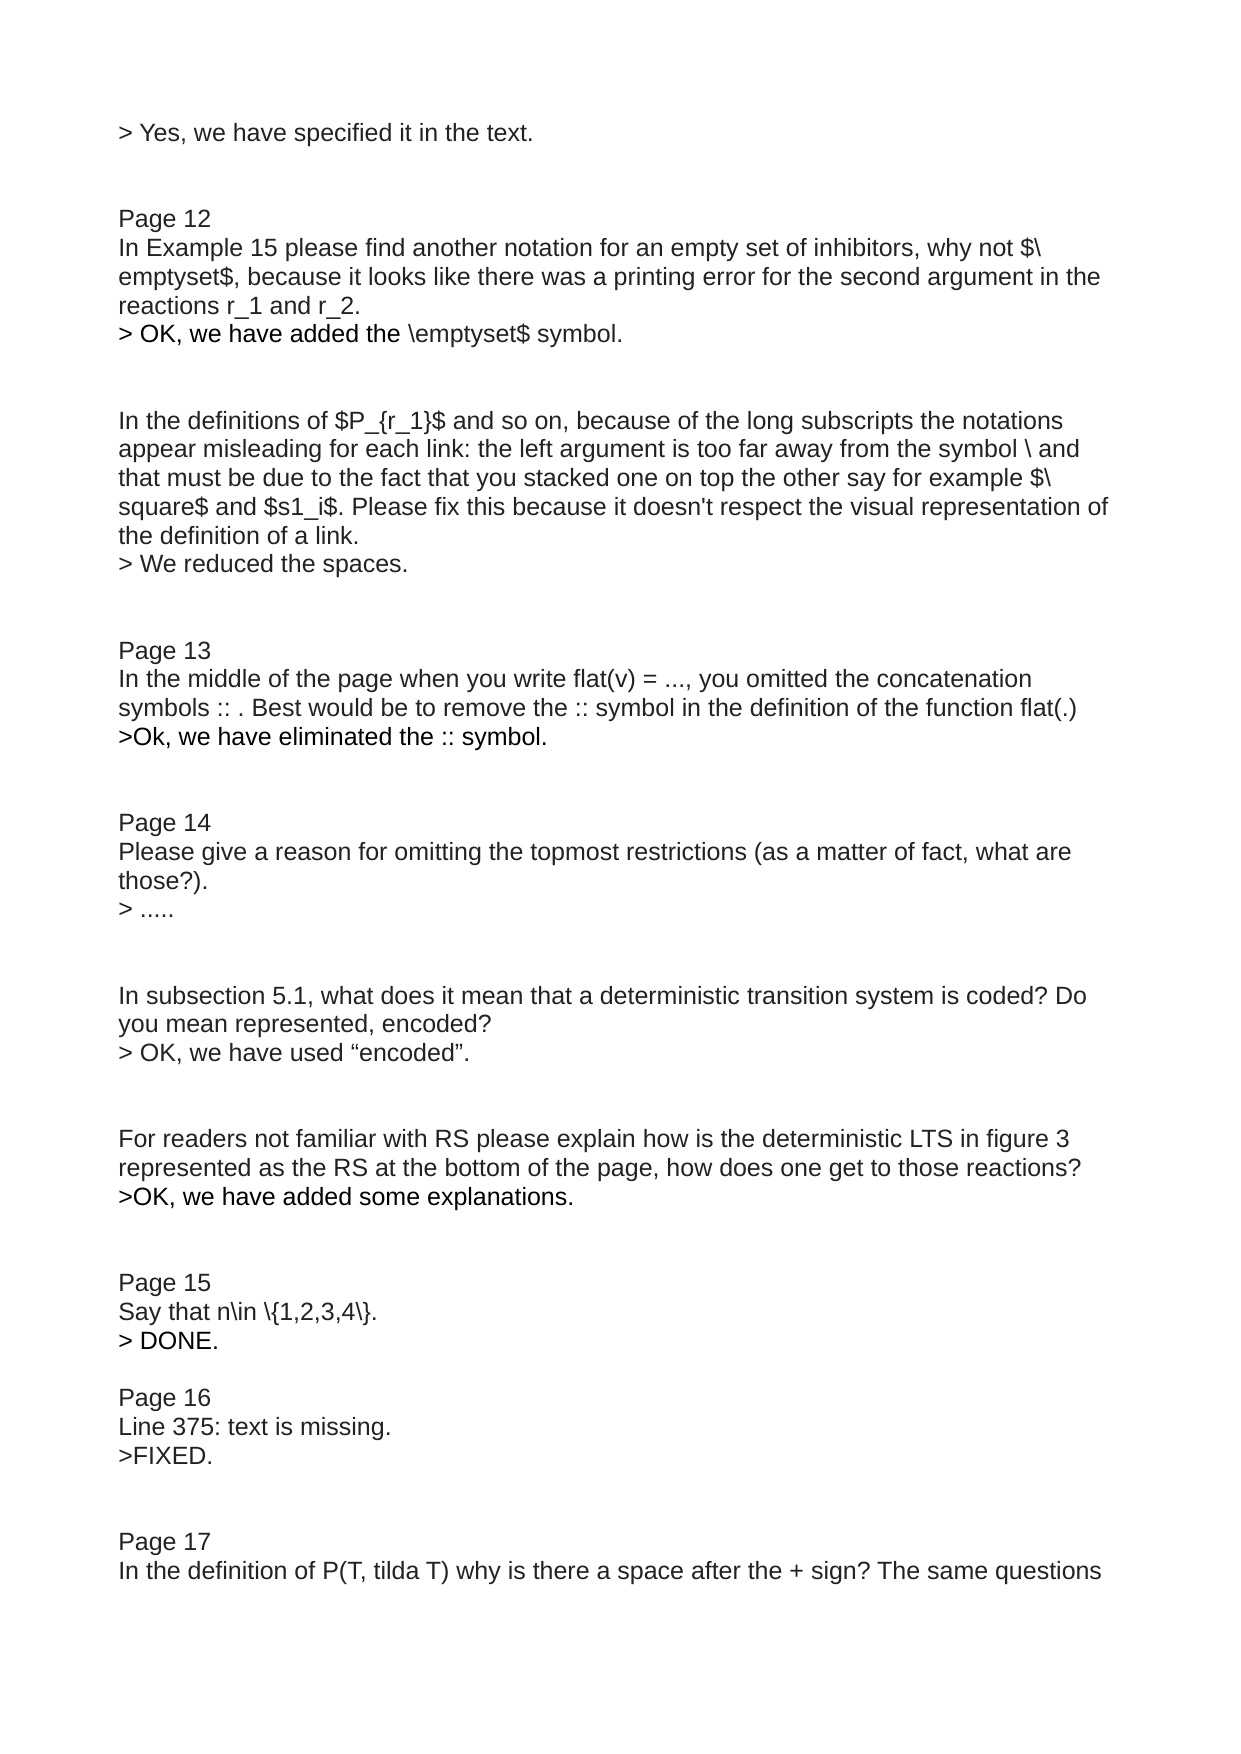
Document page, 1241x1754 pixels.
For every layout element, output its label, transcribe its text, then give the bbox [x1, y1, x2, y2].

text > OK, we have added the \emptyset$ symbol. [118, 319, 1122, 377]
text > OK, we have used “encoded”. [118, 1038, 1122, 1067]
text For readers not familiar with RS please explain how is the deterministic LTS in figure 3 represented as the RS at the bottom of the page, how does one get to those reactions? >OK, we have added some explanations. [118, 1124, 1122, 1211]
text In the definitions of $P_{r_1}$ and so on, because of the long subscripts the notations appear misleading for each link: the left argument is too far away from the symbol \ and that must be due to the fact that you stacked one on top the other say for example $\square$ and $s1_i$. Please fix this because it doesn't respect the visual representation of the definition of a link. > We reduced the spaces. [118, 377, 1122, 578]
text Page 15 Say that n\in \{1,2,3,4\}. > DONE. [118, 1239, 1122, 1354]
text Page 13 In the middle of the page when you write flat(v) = ..., you omitted the concatenation symbols :: . Best would be to remove the :: symbol in the definition of the function flat(.) >Ok, we have eliminated the :: symbol. [118, 607, 1122, 751]
text In subsection 5.1, what does it mean that a deterministic transition system is coded? Do you mean represented, encoded? [118, 952, 1122, 1038]
text > Yes, we have specified it in the text. [118, 118, 1122, 176]
text >FIXED. [118, 1441, 1122, 1498]
text Page 17 In the definition of P(T, tilda T) why is there a space after the + sign? The same questions [118, 1498, 1122, 1584]
text Page 14 Please give a reason for omitting the topmost restrictions (as a matter of fact, what are those?). [118, 779, 1122, 894]
text > ..... [118, 894, 1122, 923]
text Page 16 Line 375: text is missing. [118, 1354, 1122, 1441]
text Page 12 In Example 15 please find another notation for an empty set of inhibitors, why not $\emptyset$, because it looks like there was a printing error for the second argument in the reactions r_1 and r_2. [118, 176, 1122, 319]
